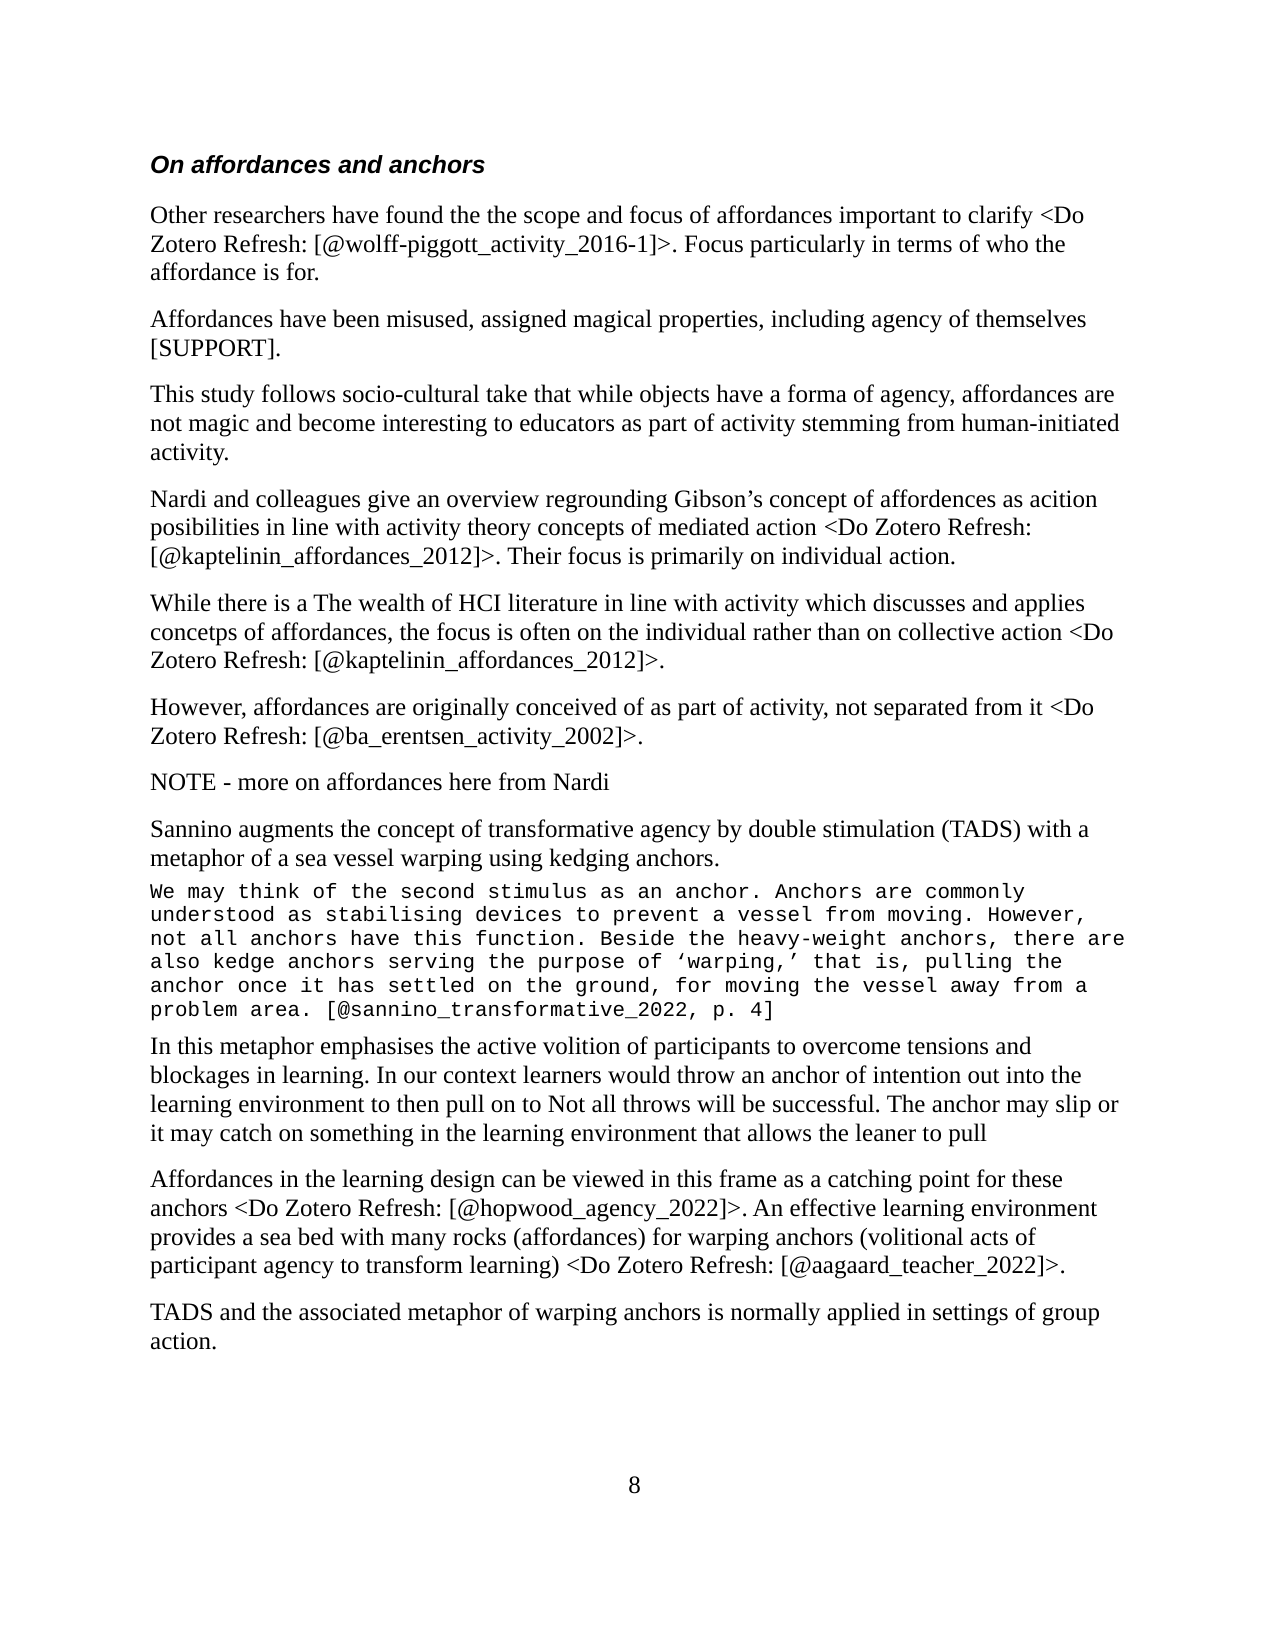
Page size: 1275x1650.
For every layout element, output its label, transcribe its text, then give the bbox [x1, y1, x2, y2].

text We may think of the second stimulus as an anchor. Anchors are commonly understood as stabilising devices to prevent a vessel from moving. However, not all anchors have this function. Beside the heavy-weight anchors, there are also kedge anchors serving the purpose of ‘warping,’ that is, pulling the anchor once it has settled on the ground, for moving the vessel away from a problem area. [@sannino_transformative_2022, p. 4] [150, 881, 1125, 1022]
text Affordances have been misused, assigned magical properties, including agency of themselves [SUPPORT]. [150, 304, 1125, 362]
subtitle On affordances and anchors [150, 150, 1125, 178]
text Nardi and colleagues give an overview regrounding Gibson’s concept of affordences as acition posibilities in line with activity theory concepts of mediated action <Do Zotero Refresh: [@kaptelinin_affordances_2012]>. Their focus is primarily on individual action. [150, 484, 1125, 570]
text This study follows socio-cultural take that while objects have a forma of agency, affordances are not magic and become interesting to educators as part of activity stemming from human-initiated activity. [150, 379, 1125, 466]
text TADS and the associated metaphor of warping anchors is normally applied in settings of group action. [150, 1297, 1125, 1355]
text While there is a The wealth of HCI literature in line with activity which discusses and applies concetps of affordances, the focus is often on the individual rather than on collective action <Do Zotero Refresh: [@kaptelinin_affordances_2012]>. [150, 588, 1125, 674]
text Affordances in the learning design can be viewed in this frame as a catching point for these anchors <Do Zotero Refresh: [@hopwood_agency_2022]>. An effective learning environment provides a sea bed with many rocks (affordances) for warping anchors (volitional acts of participant agency to transform learning) <Do Zotero Refresh: [@aagaard_teacher_2022]>. [150, 1164, 1125, 1279]
text NOTE - more on affordances here from Nardi [150, 767, 1125, 796]
text Sannino augments the concept of transformative agency by double stimulation (TADS) with a metaphor of a sea vessel warping using kedging anchors. [150, 814, 1125, 872]
text Other researchers have found the the scope and focus of affordances important to clarify <Do Zotero Refresh: [@wolff-piggott_activity_2016-1]>. Focus particularly in terms of who the affordance is for. [150, 200, 1125, 286]
text However, affordances are originally conceived of as part of activity, not separated from it <Do Zotero Refresh: [@ba_erentsen_activity_2002]>. [150, 692, 1125, 749]
text In this metaphor emphasises the active volition of participants to overcome tensions and blockages in learning. In our context learners would throw an anchor of intention out into the learning environment to then pull on to Not all throws will be successful. The anchor may slip or it may catch on something in the learning environment that allows the leaner to pull [150, 1031, 1125, 1146]
